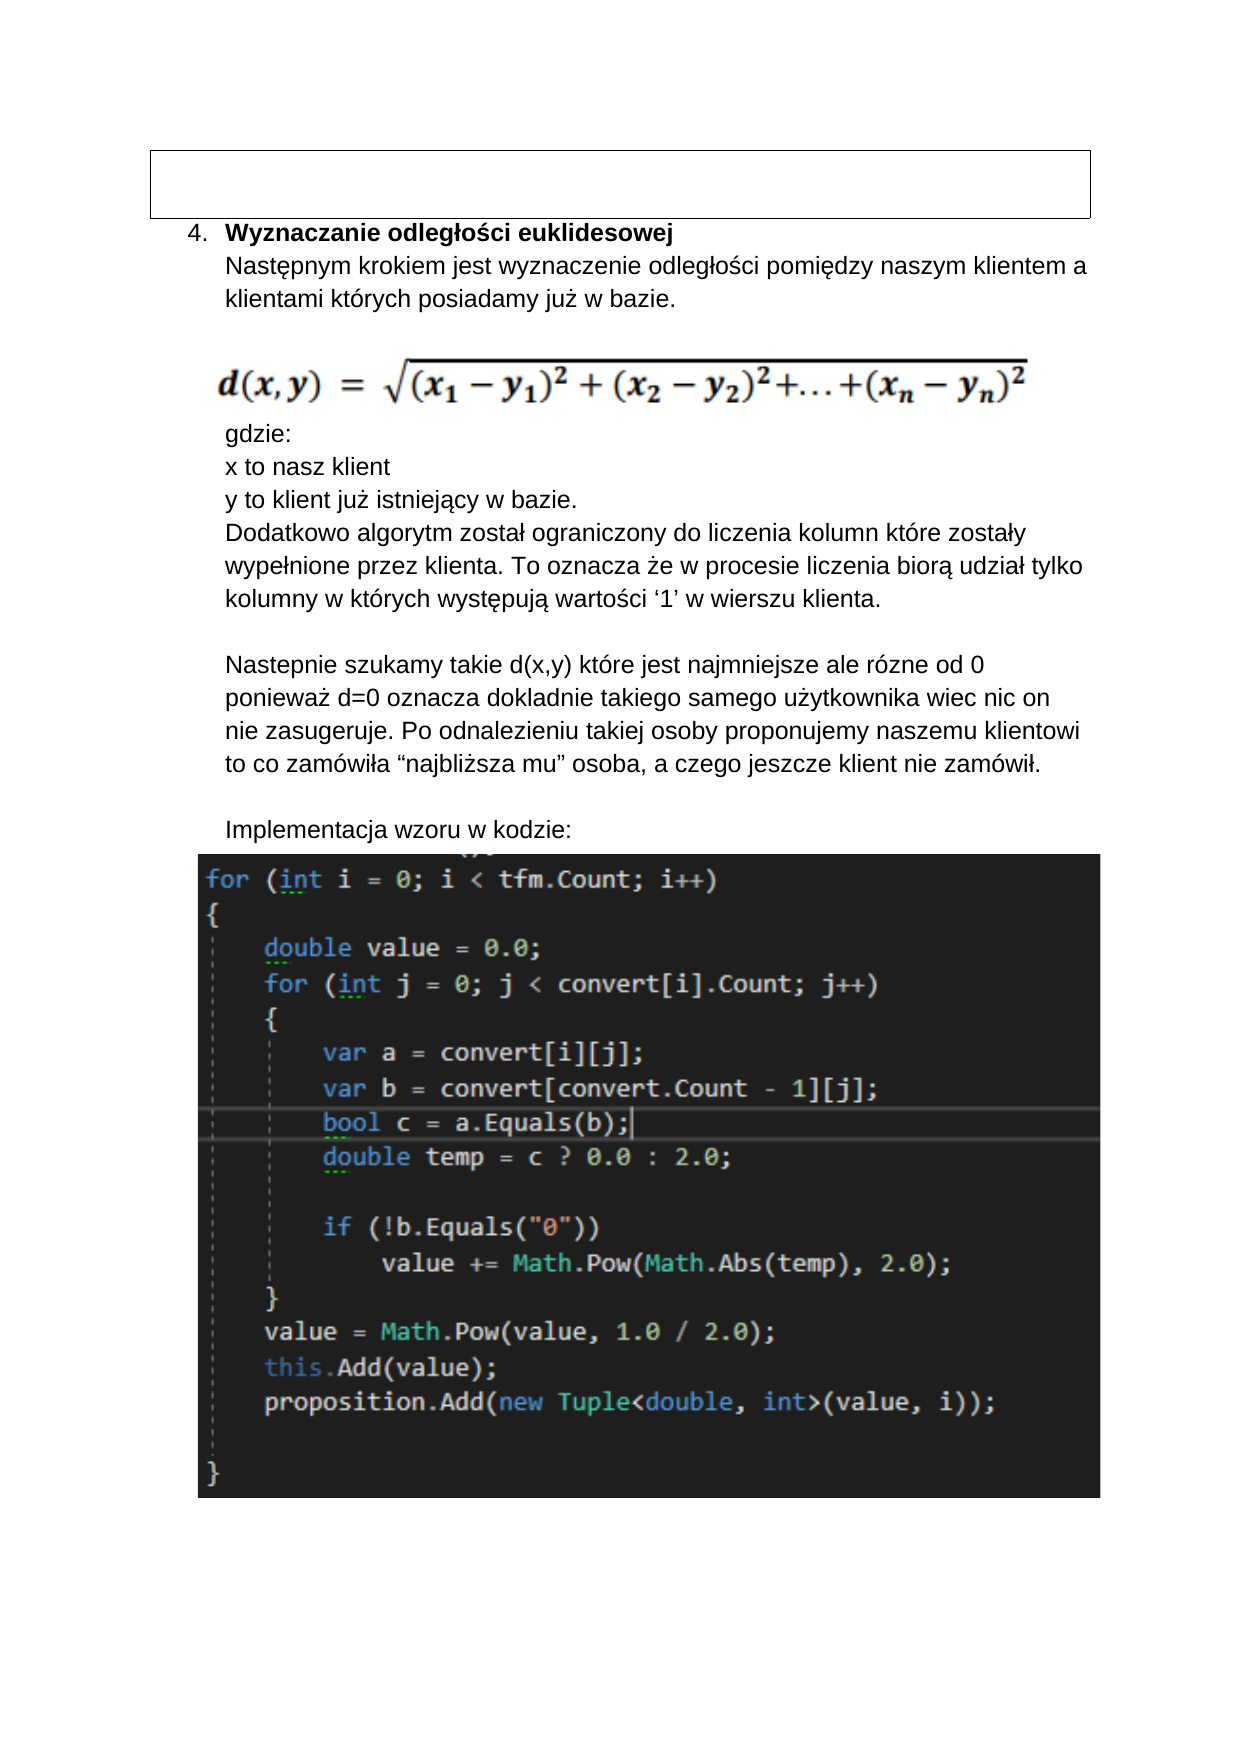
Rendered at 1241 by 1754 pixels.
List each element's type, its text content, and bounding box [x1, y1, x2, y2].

list Wyznaczanie odległości euklidesowej Następnym krokiem jest wyznaczenie odległości pomiędzy naszym klientem a klientami których posiadamy już w bazie. gdzie: x to nasz klient y to klient już istniejący w bazie. Dodatkowo algorytm został ograniczony do liczenia kolumn które zostały wypełnione przez klienta. To oznacza że w procesie liczenia biorą udział tylko kolumny w których występują wartości ‘1’ w wierszu klienta. Nastepnie szukamy takie d(x,y) które jest najmniejsze ale rózne od 0 ponieważ d=0 oznacza dokladnie takiego samego użytkownika wiec nic on nie zasugeruje. Po odnalezieniu takiej osoby proponujemy naszemu klientowi to co zamówiła “najbliższa mu” osoba, a czego jeszcze klient nie zamówił. Implementacja wzoru w kodzie: [187, 219, 1090, 1524]
table_header [151, 151, 1090, 218]
